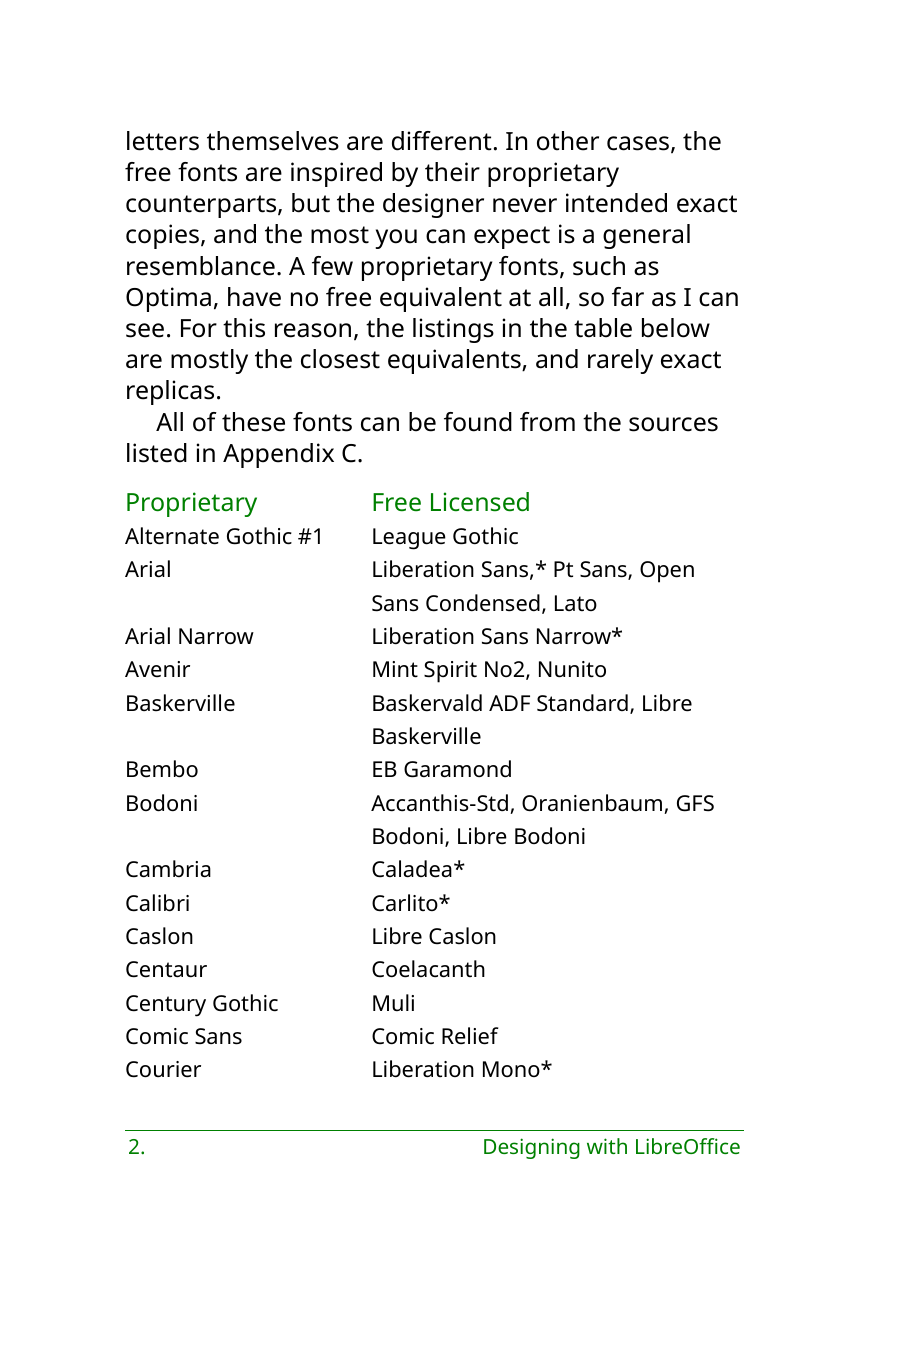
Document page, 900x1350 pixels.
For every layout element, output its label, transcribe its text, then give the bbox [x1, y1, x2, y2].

table_cell Century Gothic [125, 984, 371, 1018]
table_cell EB Garamond [371, 751, 744, 784]
table_cell Courier [125, 1051, 371, 1084]
table_cell Comic Sans [125, 1018, 371, 1051]
table_cell Alternate Gothic #1 [125, 518, 371, 551]
text All of these fonts can be found from the sources listed in Appendix C. [125, 406, 744, 469]
table_cell Bodoni [125, 784, 371, 851]
table_cell Baskervald ADF Standard, Libre Baskerville [371, 684, 744, 751]
table_cell Muli [371, 984, 744, 1018]
table_cell Avenir [125, 651, 371, 684]
text letters themselves are different. In other cases, the free fonts are inspired by their proprietary counterparts, but the designer never intended exact copies, and the most you can expect is a general resemblance. A few proprietary fonts, such as Optima, have no free equivalent at all, so far as I can see. For this reason, the listings in the table below are mostly the closest equivalents, and rarely exact replicas. [125, 125, 744, 406]
table_cell Baskerville [125, 684, 371, 751]
table_cell Carlito* [371, 884, 744, 918]
table_cell Arial [125, 551, 371, 618]
table_cell Arial Narrow [125, 618, 371, 651]
table_cell Liberation Mono* [371, 1051, 744, 1084]
table_cell Cambria [125, 851, 371, 884]
table_header Proprietary [125, 484, 371, 518]
table_cell League Gothic [371, 518, 744, 551]
table_cell Bembo [125, 751, 371, 784]
table_cell Centaur [125, 951, 371, 984]
table_cell Accanthis-Std, Oranienbaum, GFS Bodoni, Libre Bodoni [371, 784, 744, 851]
table_cell Coelacanth [371, 951, 744, 984]
table_cell Liberation Sans Narrow* [371, 618, 744, 651]
table_header Free Licensed [371, 484, 744, 518]
table_cell Comic Relief [371, 1018, 744, 1051]
table_cell Caladea* [371, 851, 744, 884]
table_cell Calibri [125, 884, 371, 918]
table_cell Mint Spirit No2, Nunito [371, 651, 744, 684]
table_cell Caslon [125, 918, 371, 951]
table_cell Libre Caslon [371, 918, 744, 951]
table_cell Liberation Sans,* Pt Sans, Open Sans Condensed, Lato [371, 551, 744, 618]
